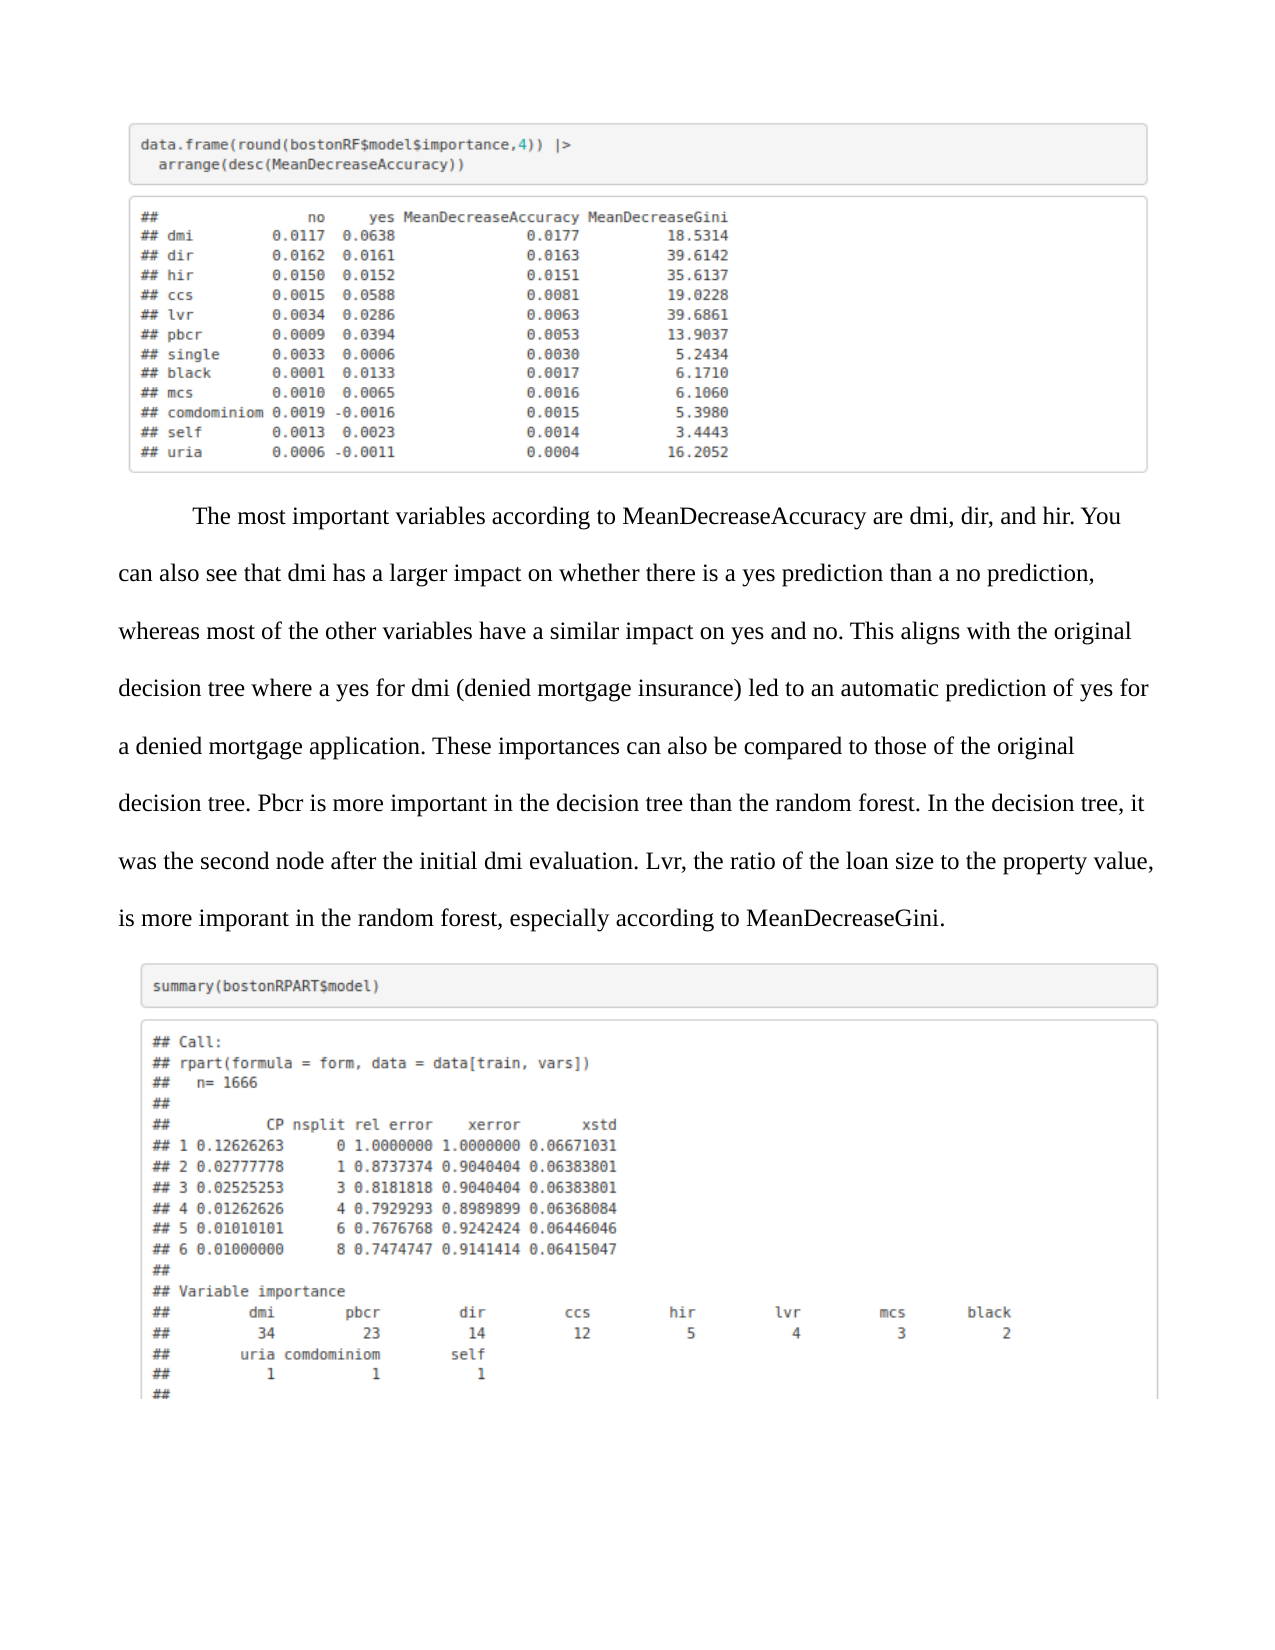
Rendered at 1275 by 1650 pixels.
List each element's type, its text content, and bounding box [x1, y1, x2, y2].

picture [131, 956, 1163, 1399]
text The most important variables according to MeanDecreaseAccuracy are dmi, dir, and hir. You can also see that dmi has a larger impact on whether there is a yes prediction than a no prediction, whereas most of the other variables have a similar impact on yes and no. This aligns with the original decision tree where a yes for dmi (denied mortgage insurance) led to an automatic prediction of yes for a denied mortgage application. These importances can also be compared to those of the original decision tree. Pbcr is more important in the decision tree than the random forest. In the decision tree, it was the second node after the initial dmi evaluation. Lvr, the ratio of the loan size to the property value, is more imporant in the random forest, especially according to MeanDecreaseGini. [118, 118, 1157, 932]
picture [122, 118, 1153, 473]
